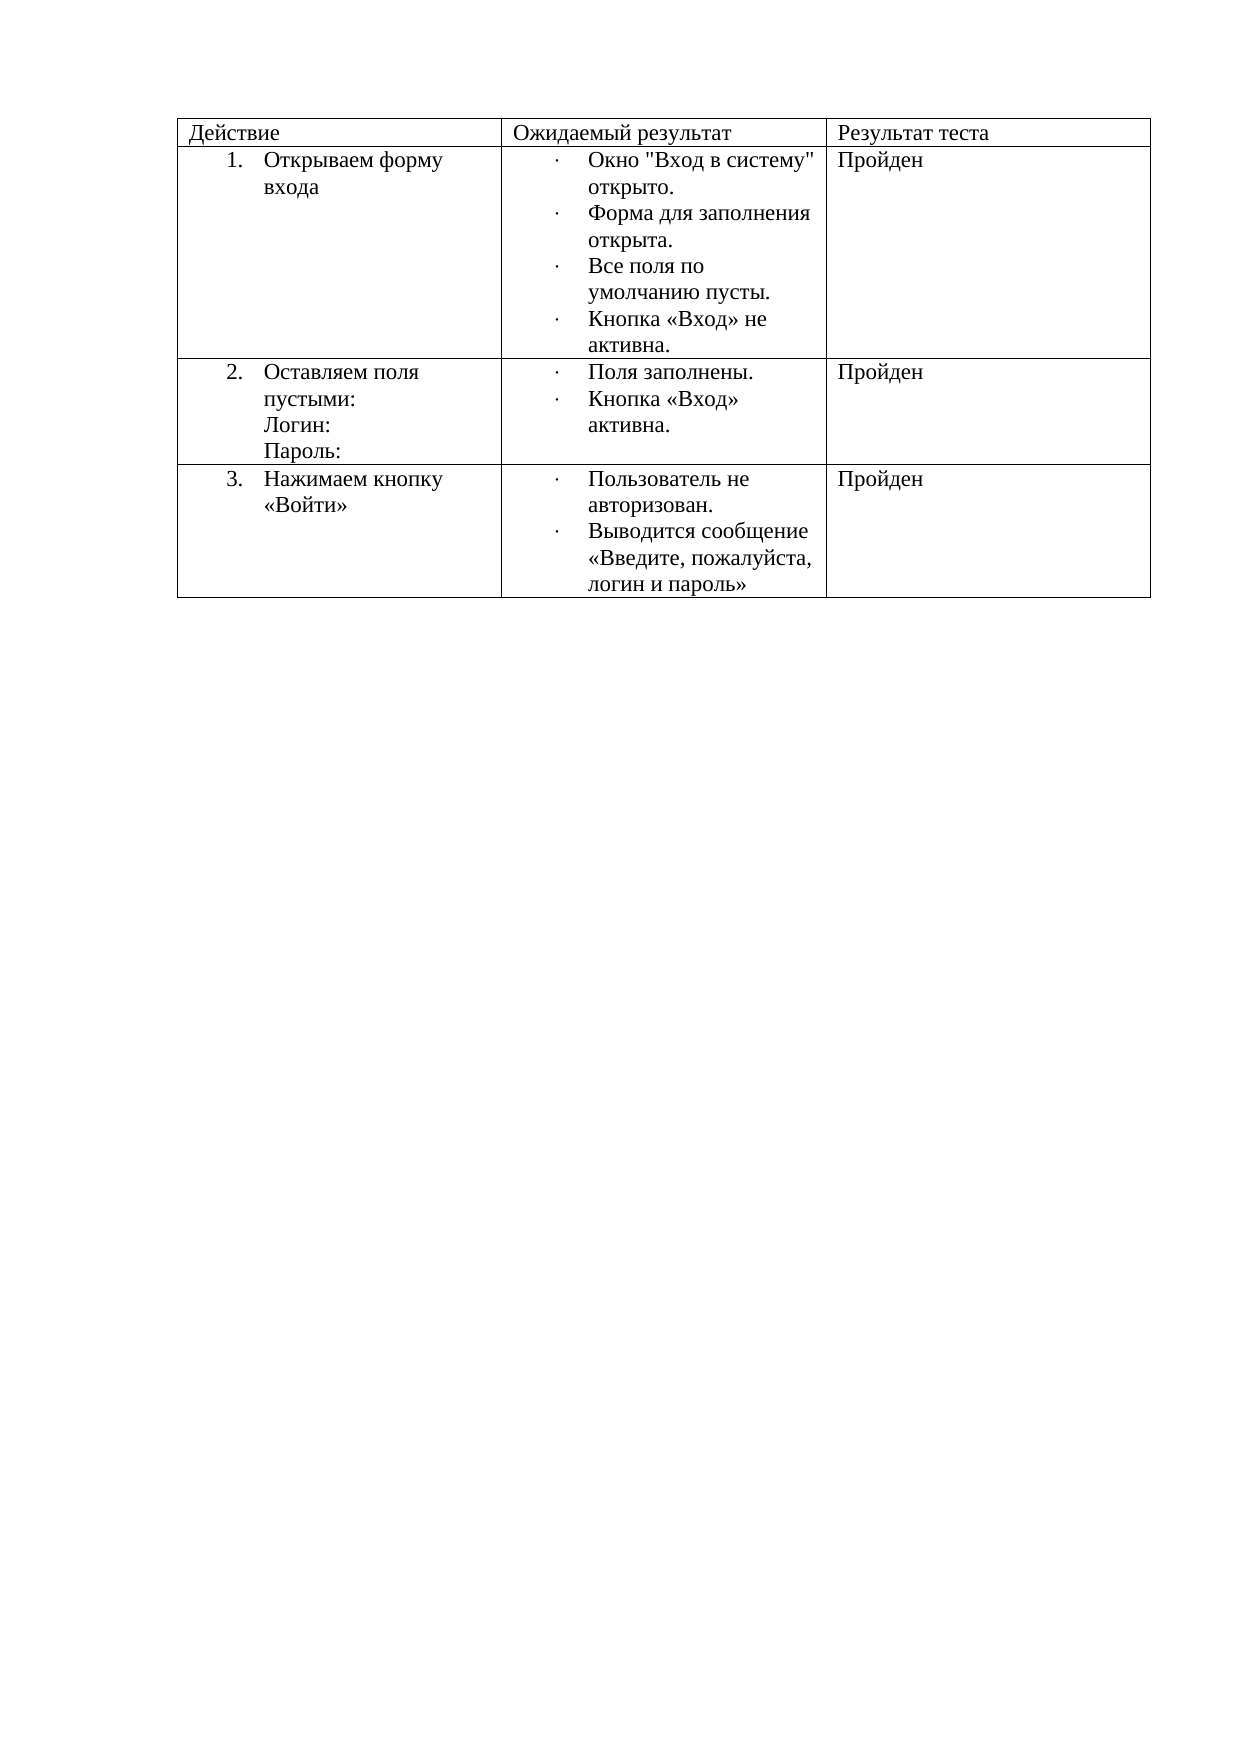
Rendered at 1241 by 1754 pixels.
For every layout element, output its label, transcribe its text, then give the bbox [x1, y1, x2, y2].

table_header Действие [178, 119, 501, 146]
table_cell Оставляем поля пустыми: Логин: Пароль: [178, 359, 501, 464]
table_cell Нажимаем кнопку «Войти» [178, 465, 501, 597]
table_header Результат теста [827, 119, 1150, 146]
table_cell Пройден [827, 359, 1150, 464]
table_cell Открываем форму входа [178, 147, 501, 357]
table_cell Пройден [827, 465, 1150, 597]
table_cell Поля заполнены. Кнопка «Вход» активна. [502, 359, 826, 464]
table_cell Пройден [827, 147, 1150, 357]
table_cell Пользователь не авторизован. Выводится сообщение «Введите, пожалуйста, логин и пароль» [502, 465, 826, 597]
table_header Ожидаемый результат [502, 119, 826, 146]
table_cell Окно "Вход в систему" открыто. Форма для заполнения открыта. Все поля по умолчанию пусты. Кнопка «Вход» не активна. [502, 147, 826, 357]
